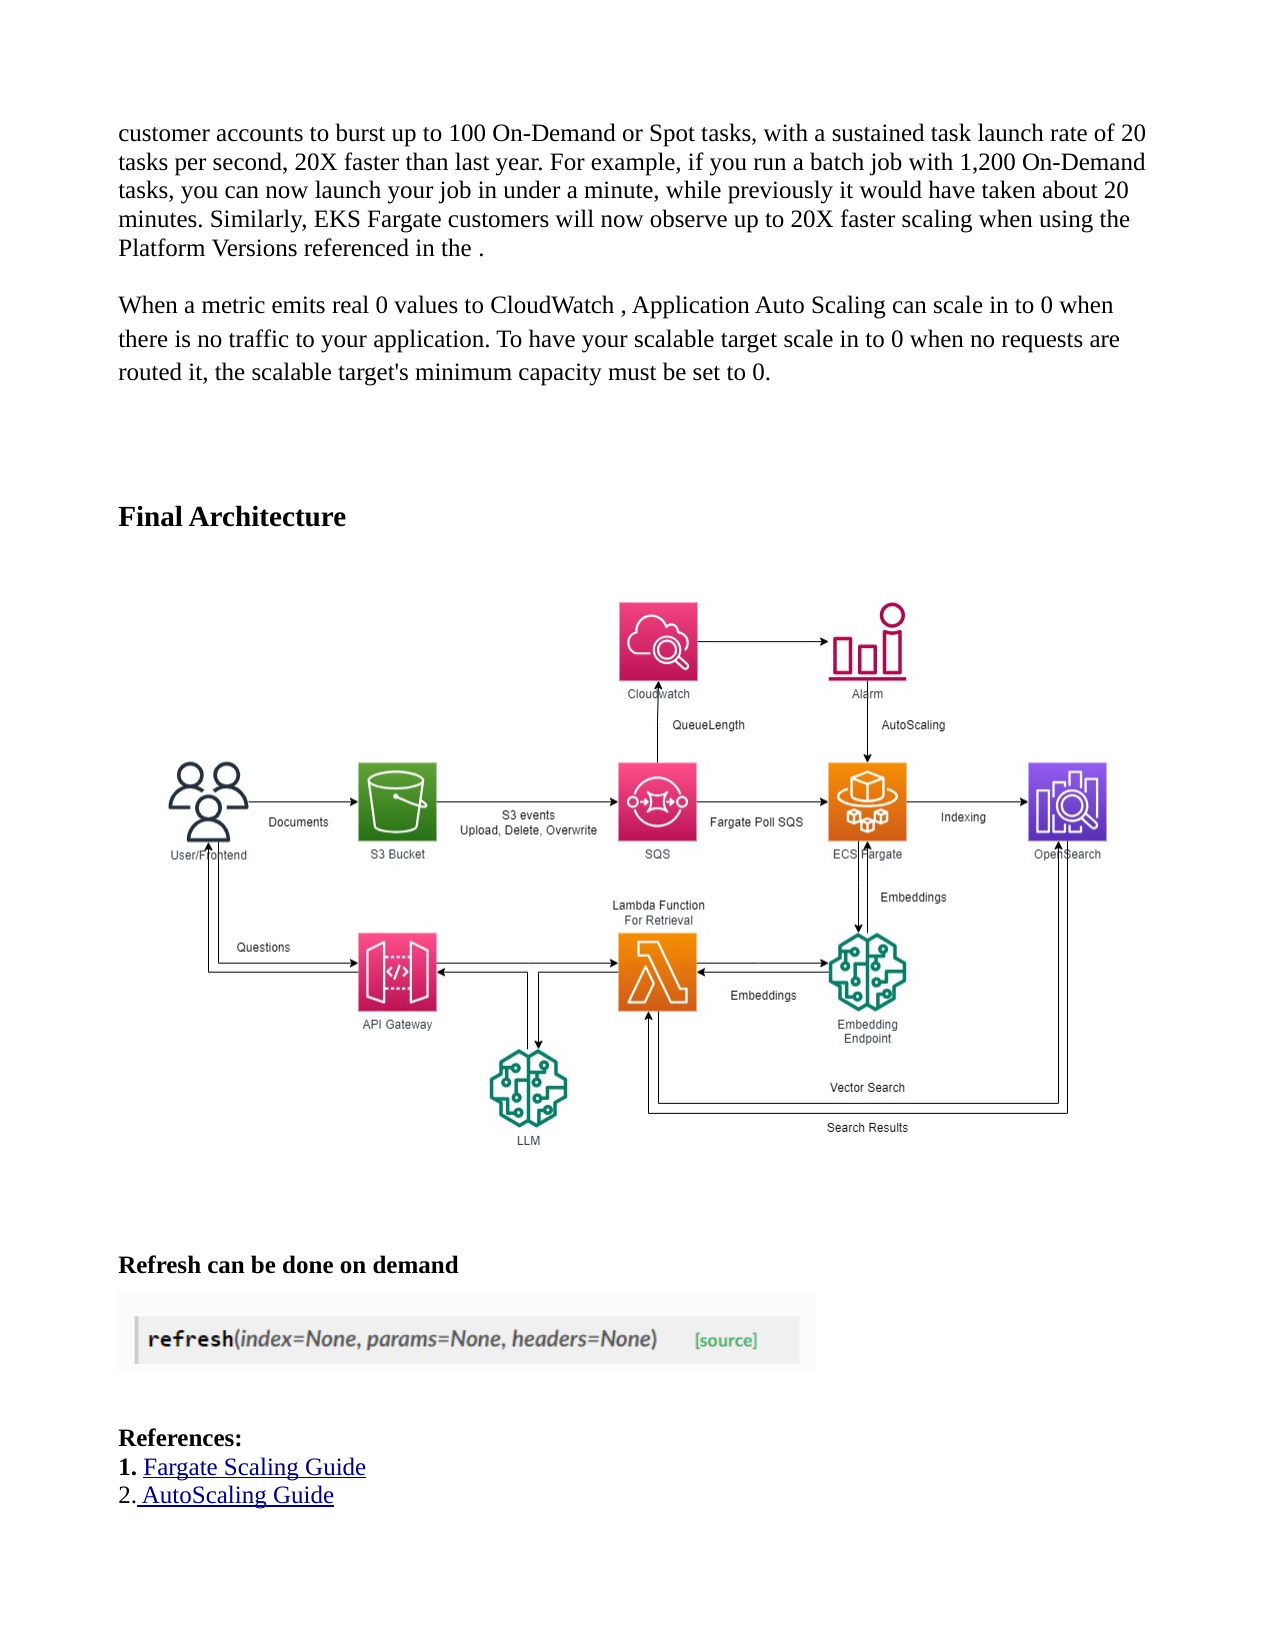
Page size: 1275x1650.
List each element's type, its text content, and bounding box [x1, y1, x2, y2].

text Refresh can be done on demand [118, 1250, 1157, 1279]
picture [116, 1290, 817, 1373]
text 1. Fargate Scaling Guide [118, 1452, 1157, 1480]
text When a metric emits real 0 values to CloudWatch , Application Auto Scaling can scale in to 0 when there is no traffic to your application. To have your scalable target scale in to 0 when no requests are routed it, the scalable target's minimum capacity must be set to 0. [118, 291, 1157, 385]
text 2. AutoScaling Guide [118, 1480, 1157, 1509]
picture [118, 552, 1157, 1199]
text References: [118, 1423, 1157, 1452]
text Final Architecture [118, 499, 1157, 533]
text customer accounts to burst up to 100 On-Demand or Spot tasks, with a sustained task launch rate of 20 tasks per second, 20X faster than last year. For example, if you run a batch job with 1,200 On-Demand tasks, you can now launch your job in under a minute, while previously it would have taken about 20 minutes. Similarly, EKS Fargate customers will now observe up to 20X faster scaling when using the Platform Versions referenced in the . [118, 118, 1157, 262]
